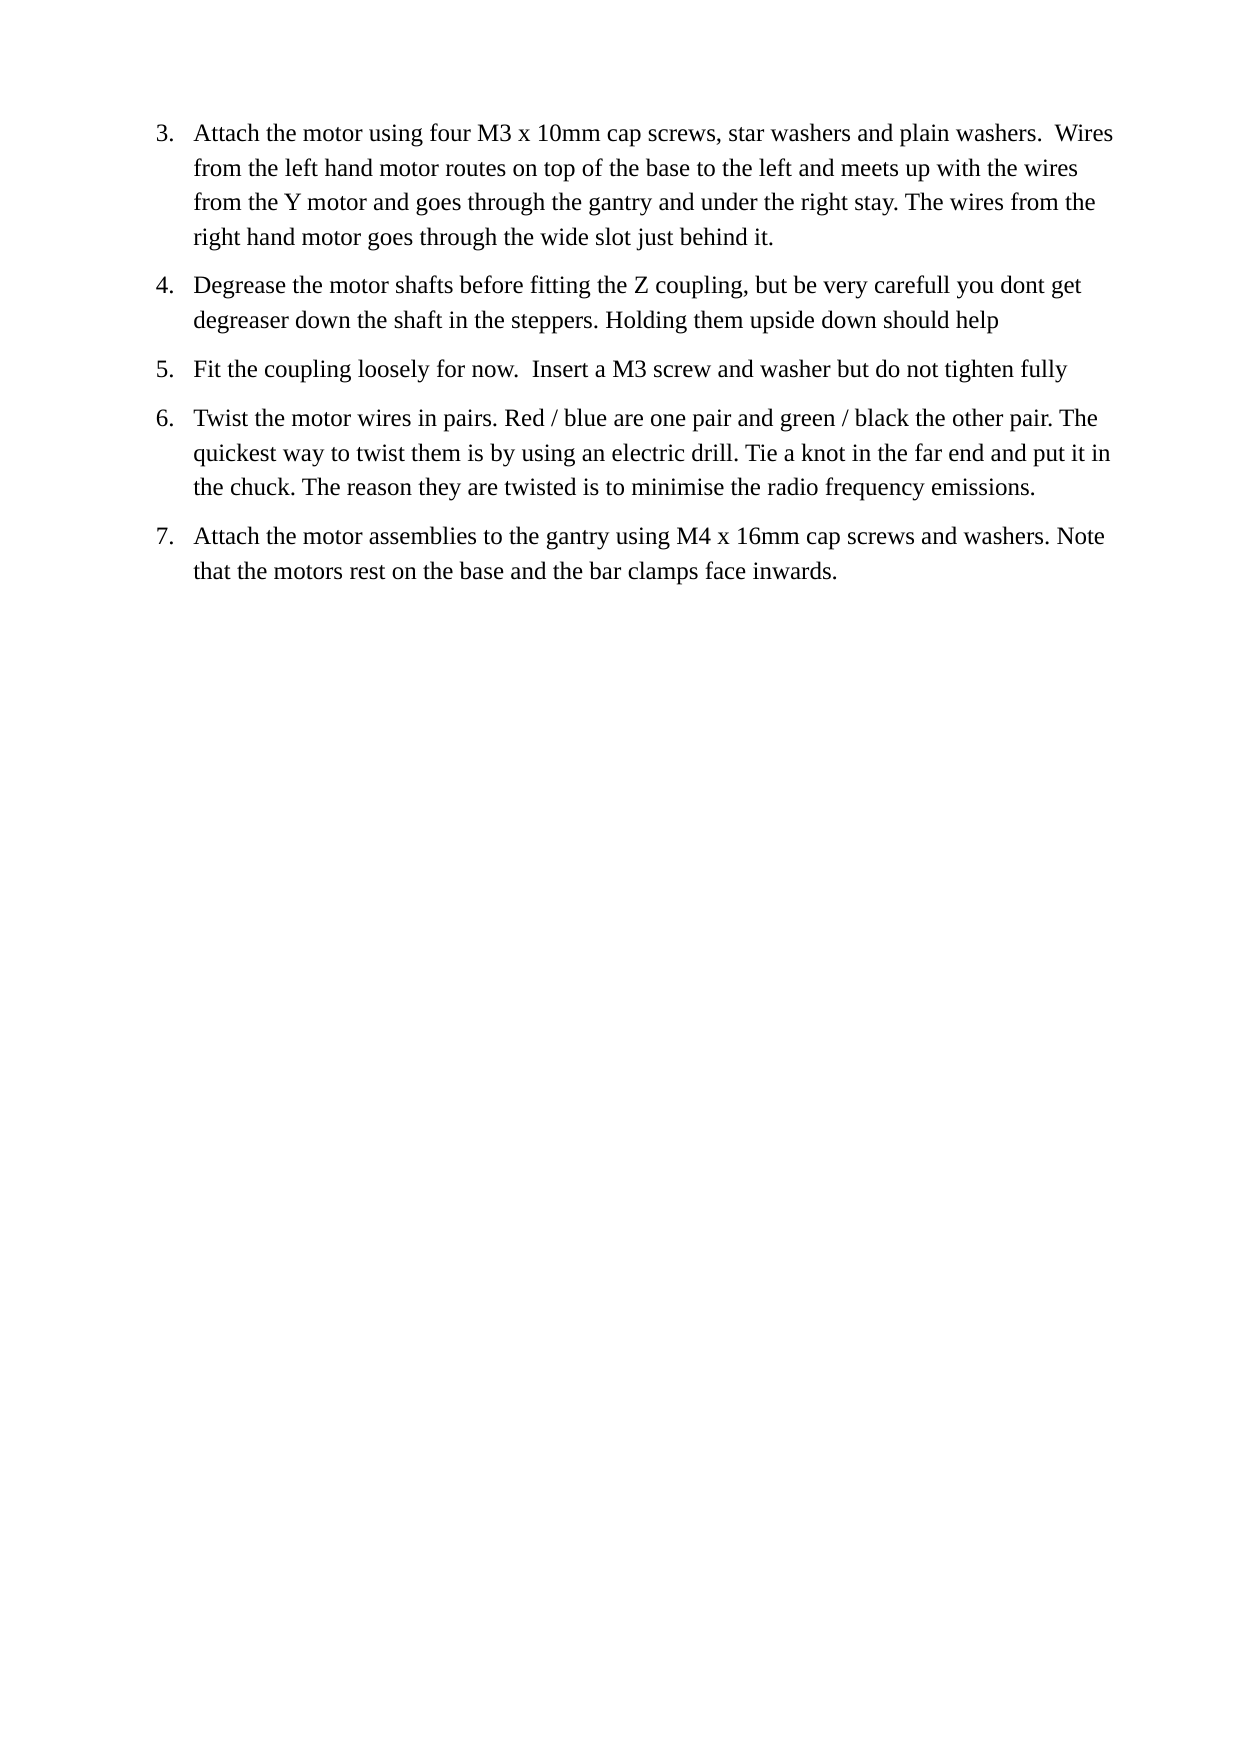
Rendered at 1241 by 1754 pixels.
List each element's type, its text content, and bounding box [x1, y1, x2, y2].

list Fit the coupling loosely for now. Insert a M3 screw and washer but do not tighten fully [156, 354, 1122, 383]
list Degrease the motor shafts before fitting the Z coupling, but be very carefull you dont get degreaser down the shaft in the steppers. Holding them upside down should help [156, 271, 1122, 334]
list Attach the motor using four M3 x 10mm cap screws, star washers and plain washers. Wires from the left hand motor routes on top of the base to the left and meets up with the wires from the Y motor and goes through the gantry and under the right stay. The wires from the right hand motor goes through the wide slot just behind it. [156, 118, 1122, 250]
list Twist the motor wires in pairs. Red / blue are one pair and green / black the other pair. The quickest way to twist them is by using an electric drill. Tie a knot in the far end and put it in the chuck. The reason they are twisted is to minimise the radio frequency emissions. [156, 403, 1122, 501]
list Attach the motor assemblies to the gantry using M4 x 16mm cap screws and washers. Note that the motors rest on the base and the bar clamps face inwards. [156, 521, 1122, 584]
